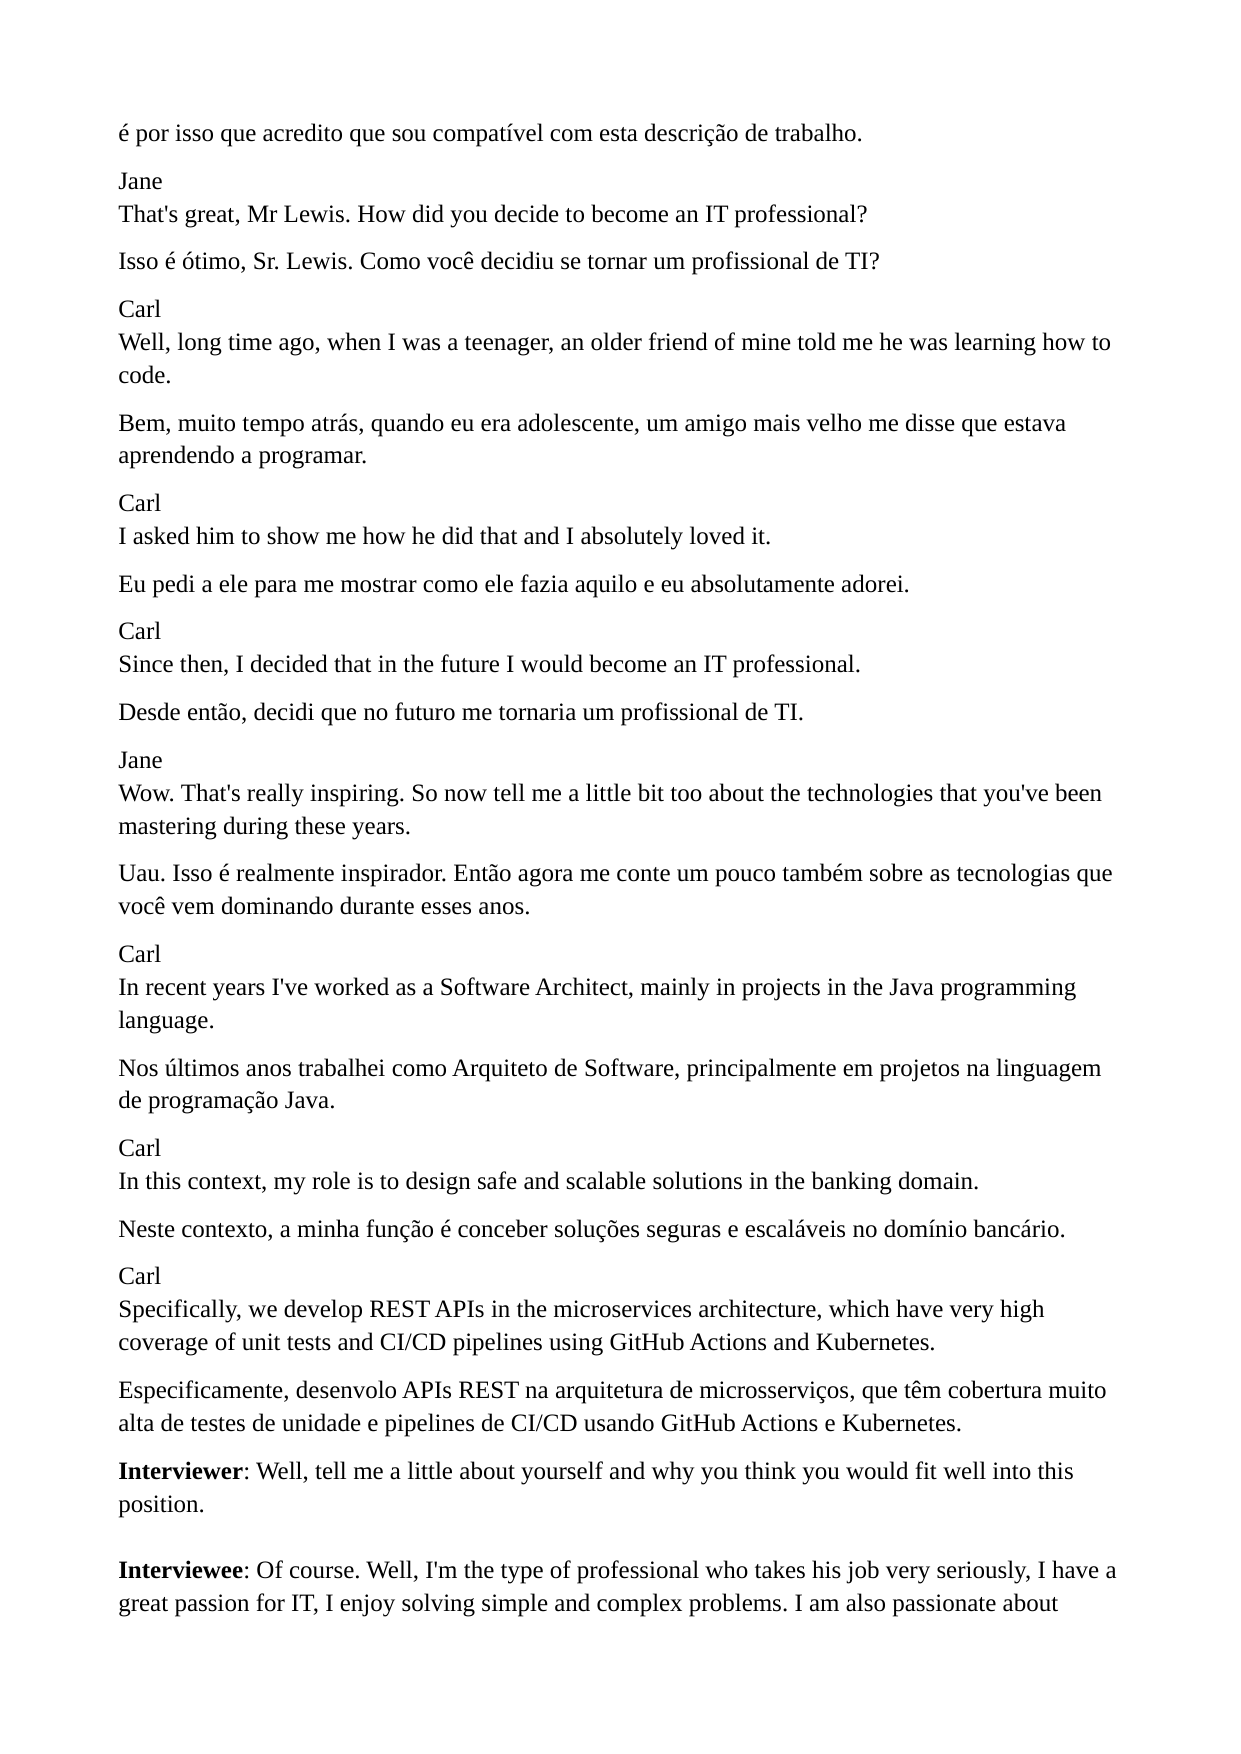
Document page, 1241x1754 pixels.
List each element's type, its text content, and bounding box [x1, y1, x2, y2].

text Jane [118, 745, 1122, 773]
text In recent years I've worked as a Software Architect, mainly in projects in the Java programming language. [118, 972, 1122, 1034]
text In this context, my role is to design safe and scalable solutions in the banking domain. [118, 1166, 1122, 1195]
text Carl [118, 939, 1122, 968]
text Carl [118, 294, 1122, 323]
text Well, long time ago, when I was a teenager, an older friend of mine told me he was learning how to code. [118, 327, 1122, 389]
text Desde então, decidi que no futuro me tornaria um profissional de TI. [118, 697, 1122, 726]
text Jane [118, 166, 1122, 194]
text Carl [118, 616, 1122, 645]
text Nos últimos anos trabalhei como Arquiteto de Software, principalmente em projetos na linguagem de programação Java. [118, 1053, 1122, 1114]
text Bem, muito tempo atrás, quando eu era adolescente, um amigo mais velho me disse que estava aprendendo a programar. [118, 408, 1122, 469]
text Since then, I decided that in the future I would become an IT professional. [118, 649, 1122, 678]
text That's great, Mr Lewis. How did you decide to become an IT professional? [118, 199, 1122, 227]
text Carl [118, 1133, 1122, 1162]
text Especificamente, desenvolo APIs REST na arquitetura de microsserviços, que têm cobertura muito alta de testes de unidade e pipelines de CI/CD usando GitHub Actions e Kubernetes. [118, 1375, 1122, 1437]
text Carl [118, 488, 1122, 517]
text Wow. That's really inspiring. So now tell me a little bit too about the technologies that you've been mastering during these years. [118, 778, 1122, 839]
text Isso é ótimo, Sr. Lewis. Como você decidiu se tornar um profissional de TI? [118, 246, 1122, 275]
text Uau. Isso é realmente inspirador. Então agora me conte um pouco também sobre as tecnologias que você vem dominando durante esses anos. [118, 858, 1122, 920]
text Specifically, we develop REST APIs in the microservices architecture, which have very high coverage of unit tests and CI/CD pipelines using GitHub Actions and Kubernetes. [118, 1294, 1122, 1356]
text I asked him to show me how he did that and I absolutely loved it. [118, 521, 1122, 550]
text é por isso que acredito que sou compatível com esta descrição de trabalho. [118, 118, 1122, 147]
text Eu pedi a ele para me mostrar como ele fazia aquilo e eu absolutamente adorei. [118, 569, 1122, 598]
text Interviewer: Well, tell me a little about yourself and why you think you would fit well into this position. Interviewee: Of course. Well, I'm the type of professional who takes his job very seriously, I have a great passion for IT, I enjoy solving simple and complex problems. I am also passionate about [118, 1456, 1122, 1617]
text Neste contexto, a minha função é conceber soluções seguras e escaláveis ​​no domínio bancário. [118, 1214, 1122, 1243]
text Carl [118, 1261, 1122, 1290]
